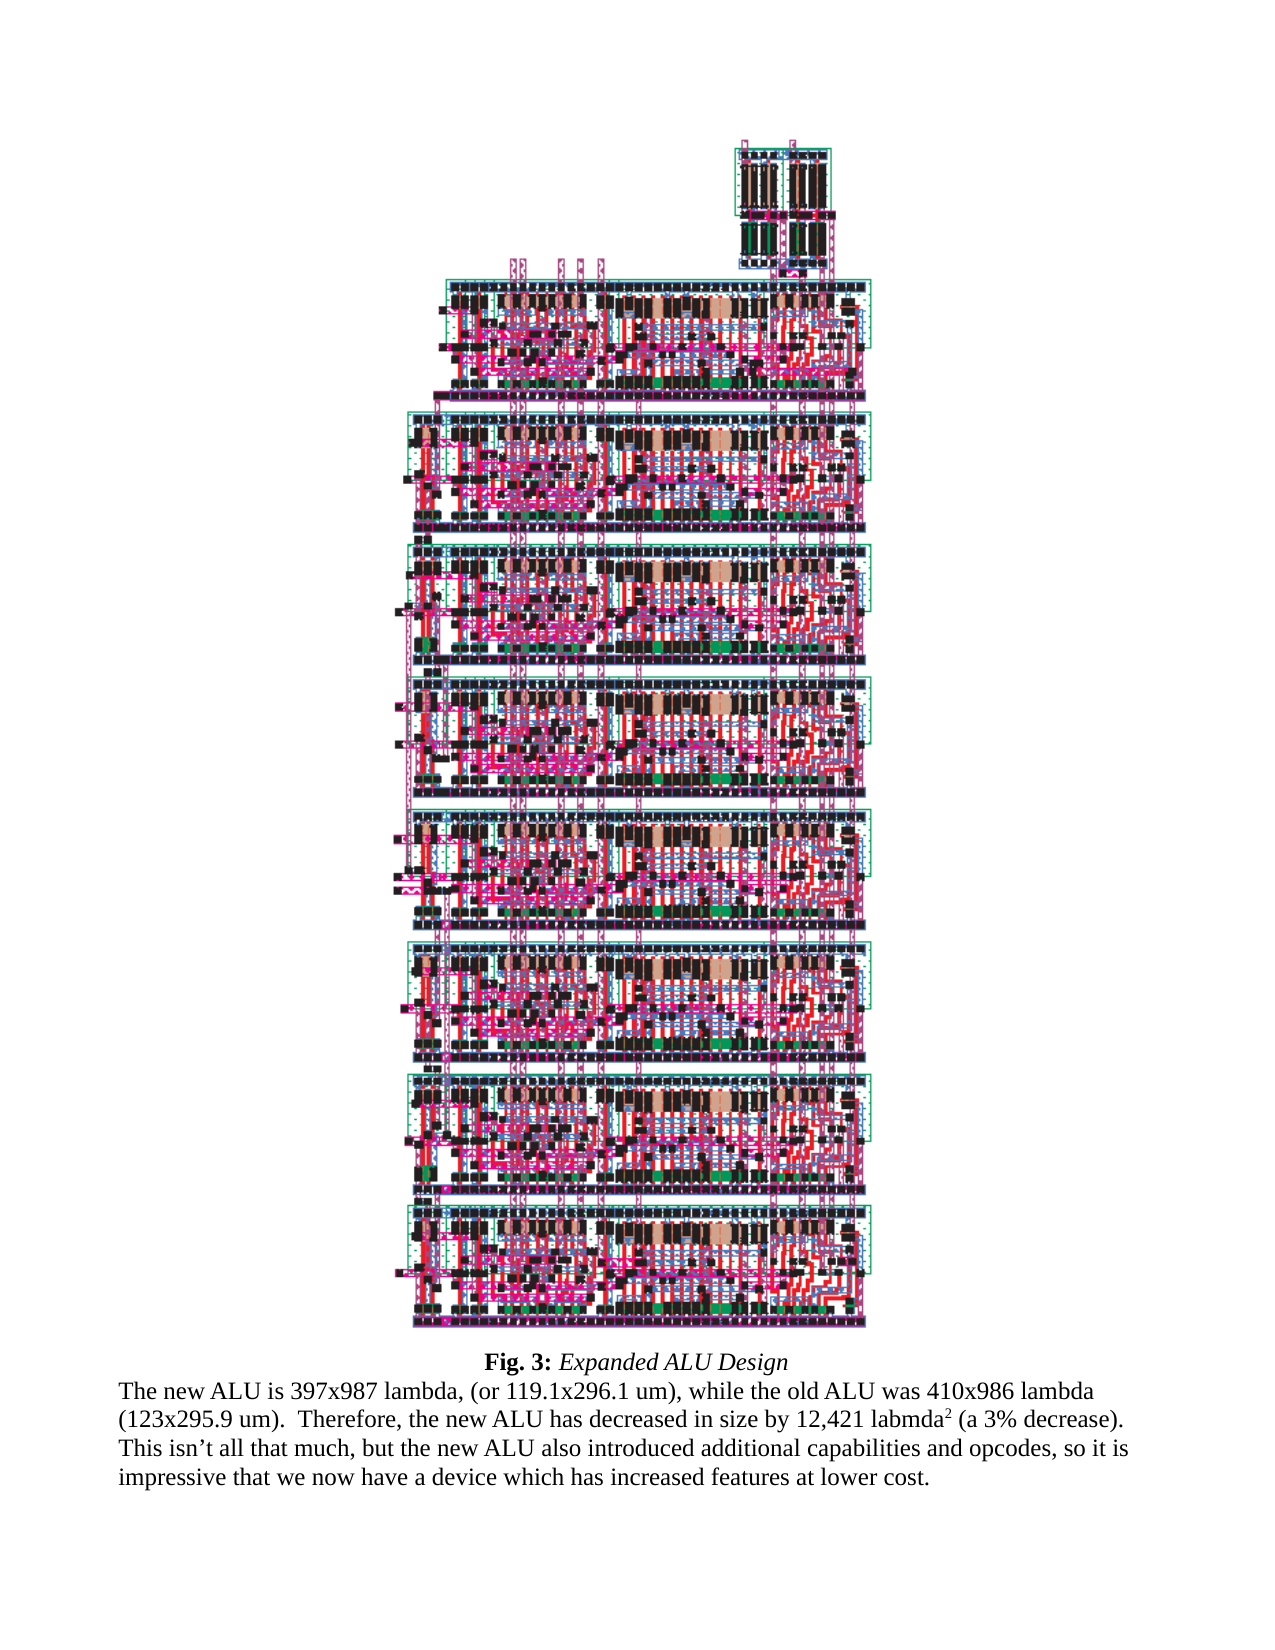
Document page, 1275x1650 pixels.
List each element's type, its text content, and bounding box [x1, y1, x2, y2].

text The new ALU is 397x987 lambda, (or 119.1x296.1 um), while the old ALU was 410x986 lambda (123x295.9 um). Therefore, the new ALU has decreased in size by 12,421 labmda2 (a 3% decrease). This isn’t all that much, but the new ALU also introduced additional capabilities and opcodes, so it is impressive that we now have a device which has increased features at lower cost. [118, 1376, 1157, 1491]
picture [376, 118, 899, 1347]
text Fig. 3: Expanded ALU Design [118, 118, 1157, 1376]
